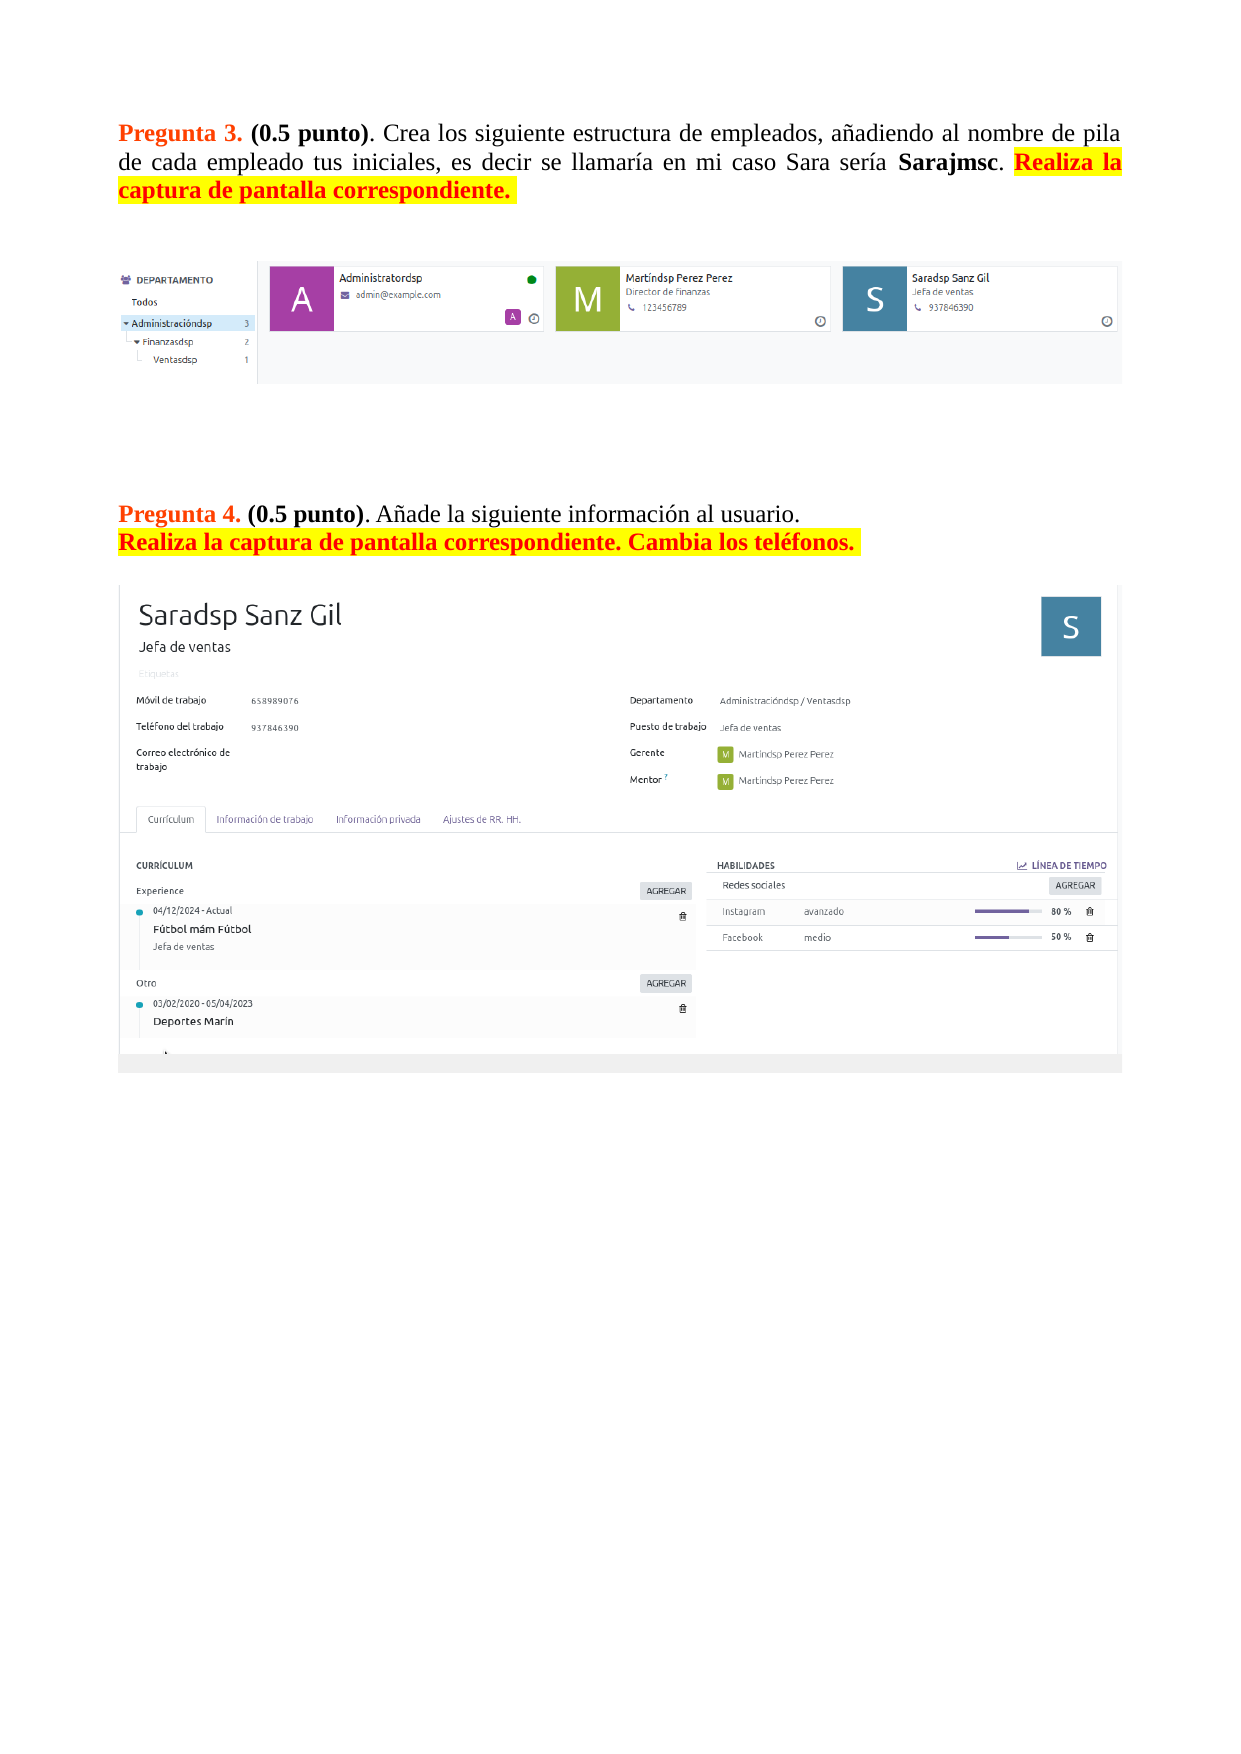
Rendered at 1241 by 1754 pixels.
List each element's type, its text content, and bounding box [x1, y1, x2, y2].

picture [118, 261, 1123, 384]
picture [118, 585, 1123, 1073]
text Realiza la captura de pantalla correspondiente. Cambia los teléfonos. [118, 527, 1122, 556]
text Pregunta 4. (0.5 punto). Añade la siguiente información al usuario. [118, 499, 1122, 527]
text Pregunta 3. (0.5 punto). Crea los siguiente estructura de empleados, añadiendo al nombre de pila de cada empleado tus iniciales, es decir se llamaría en mi caso Sara sería Sarajmsc. Realiza la captura de pantalla correspondiente. [118, 118, 1122, 204]
